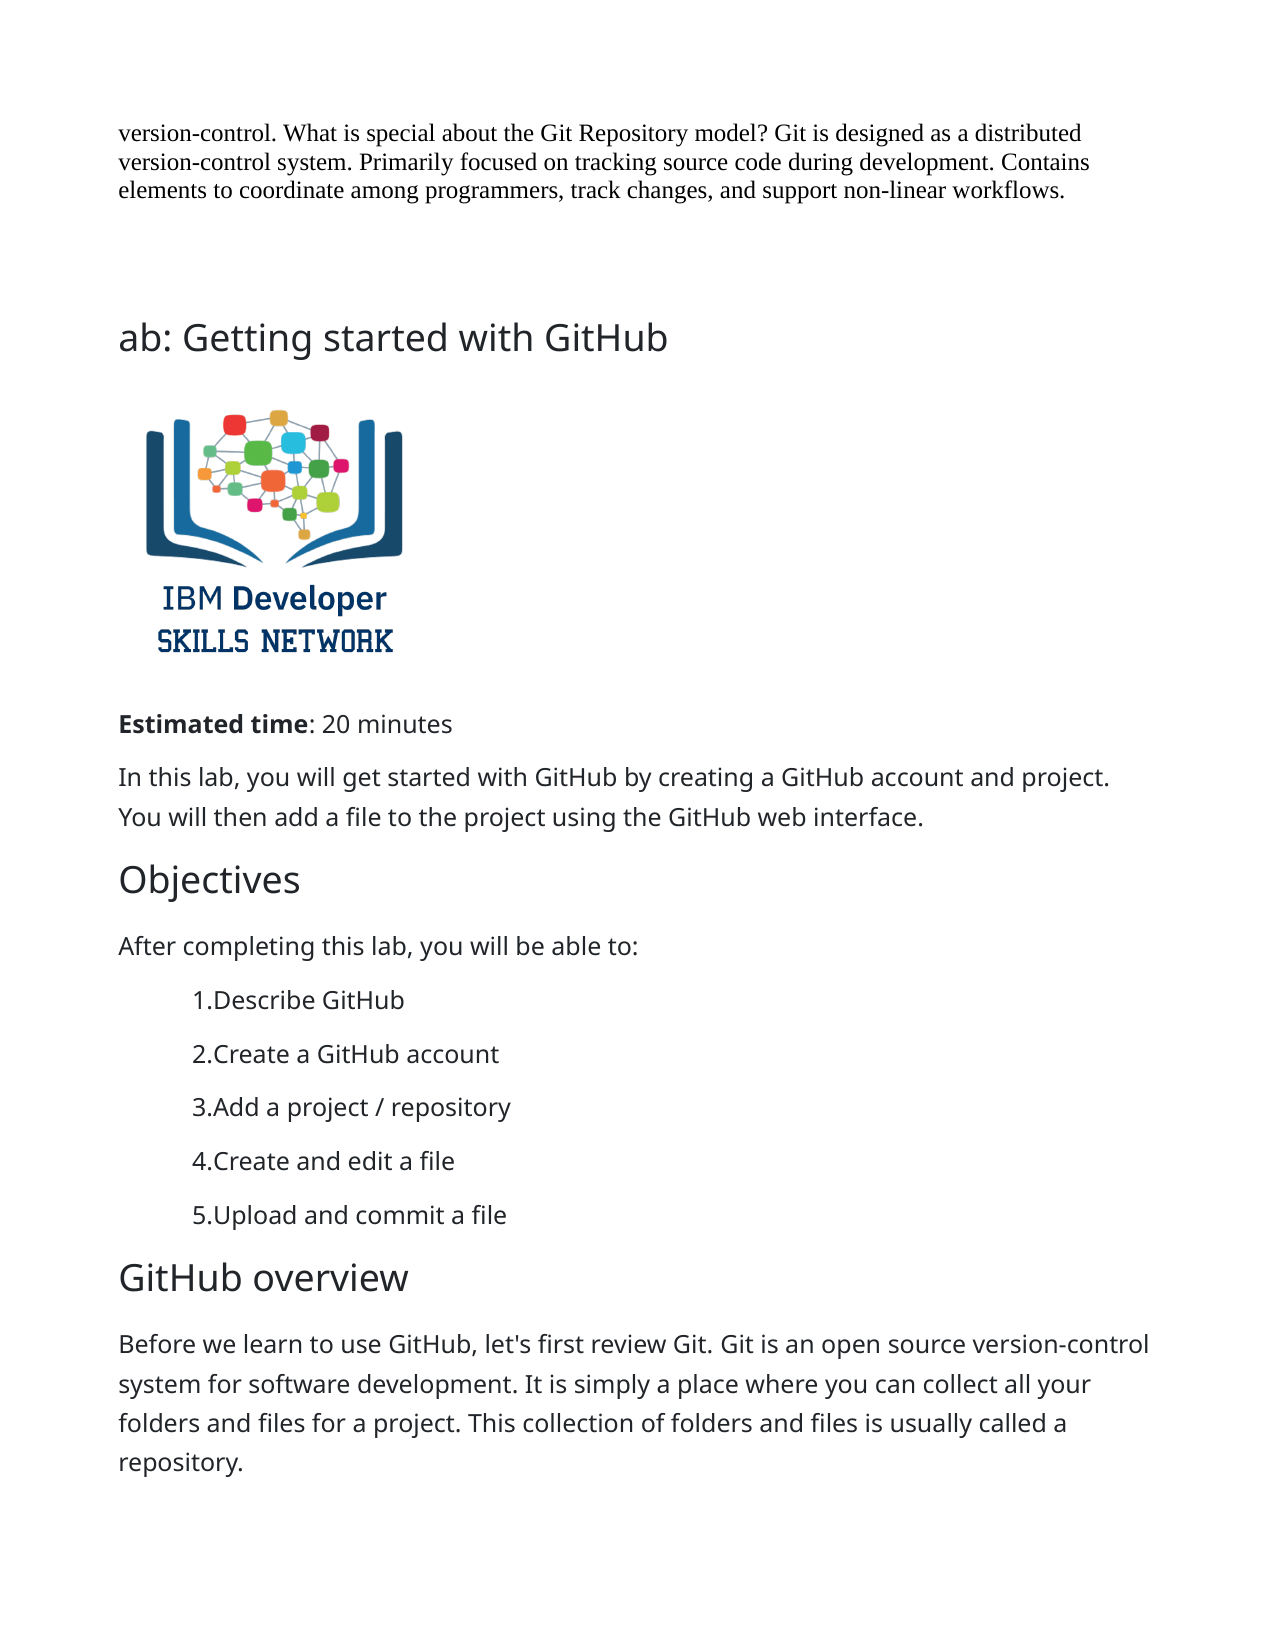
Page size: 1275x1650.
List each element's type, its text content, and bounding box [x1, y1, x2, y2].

subtitle ab: Getting started with GitHub [118, 311, 1157, 362]
list Create a GitHub account [118, 1036, 1157, 1070]
list Describe GitHub [118, 983, 1157, 1017]
list Add a project / repository [118, 1090, 1157, 1124]
text In this lab, you will get started with GitHub by creating a GitHub account and project. You will then add a file to the project using the GitHub web interface. [118, 760, 1157, 833]
list Create and edit a file [118, 1144, 1157, 1178]
text After completing this lab, you will be able to: [118, 929, 1157, 963]
text version-control. What is special about the Git Repository model? Git is designed as a distributed version-control system. Primarily focused on tracking source code during development. Contains elements to coordinate among programmers, track changes, and support non-linear workflows. [118, 118, 1157, 204]
list Upload and commit a file [118, 1198, 1157, 1232]
subtitle Objectives [118, 853, 1157, 904]
text Estimated time: 20 minutes [118, 706, 1157, 740]
picture [118, 375, 431, 688]
text Before we learn to use GitHub, let's first review Git. Git is an open source version-control system for software development. It is simply a place where you can collect all your folders and files for a project. This collection of folders and files is usually called a repository. [118, 1327, 1157, 1479]
subtitle GitHub overview [118, 1251, 1157, 1302]
